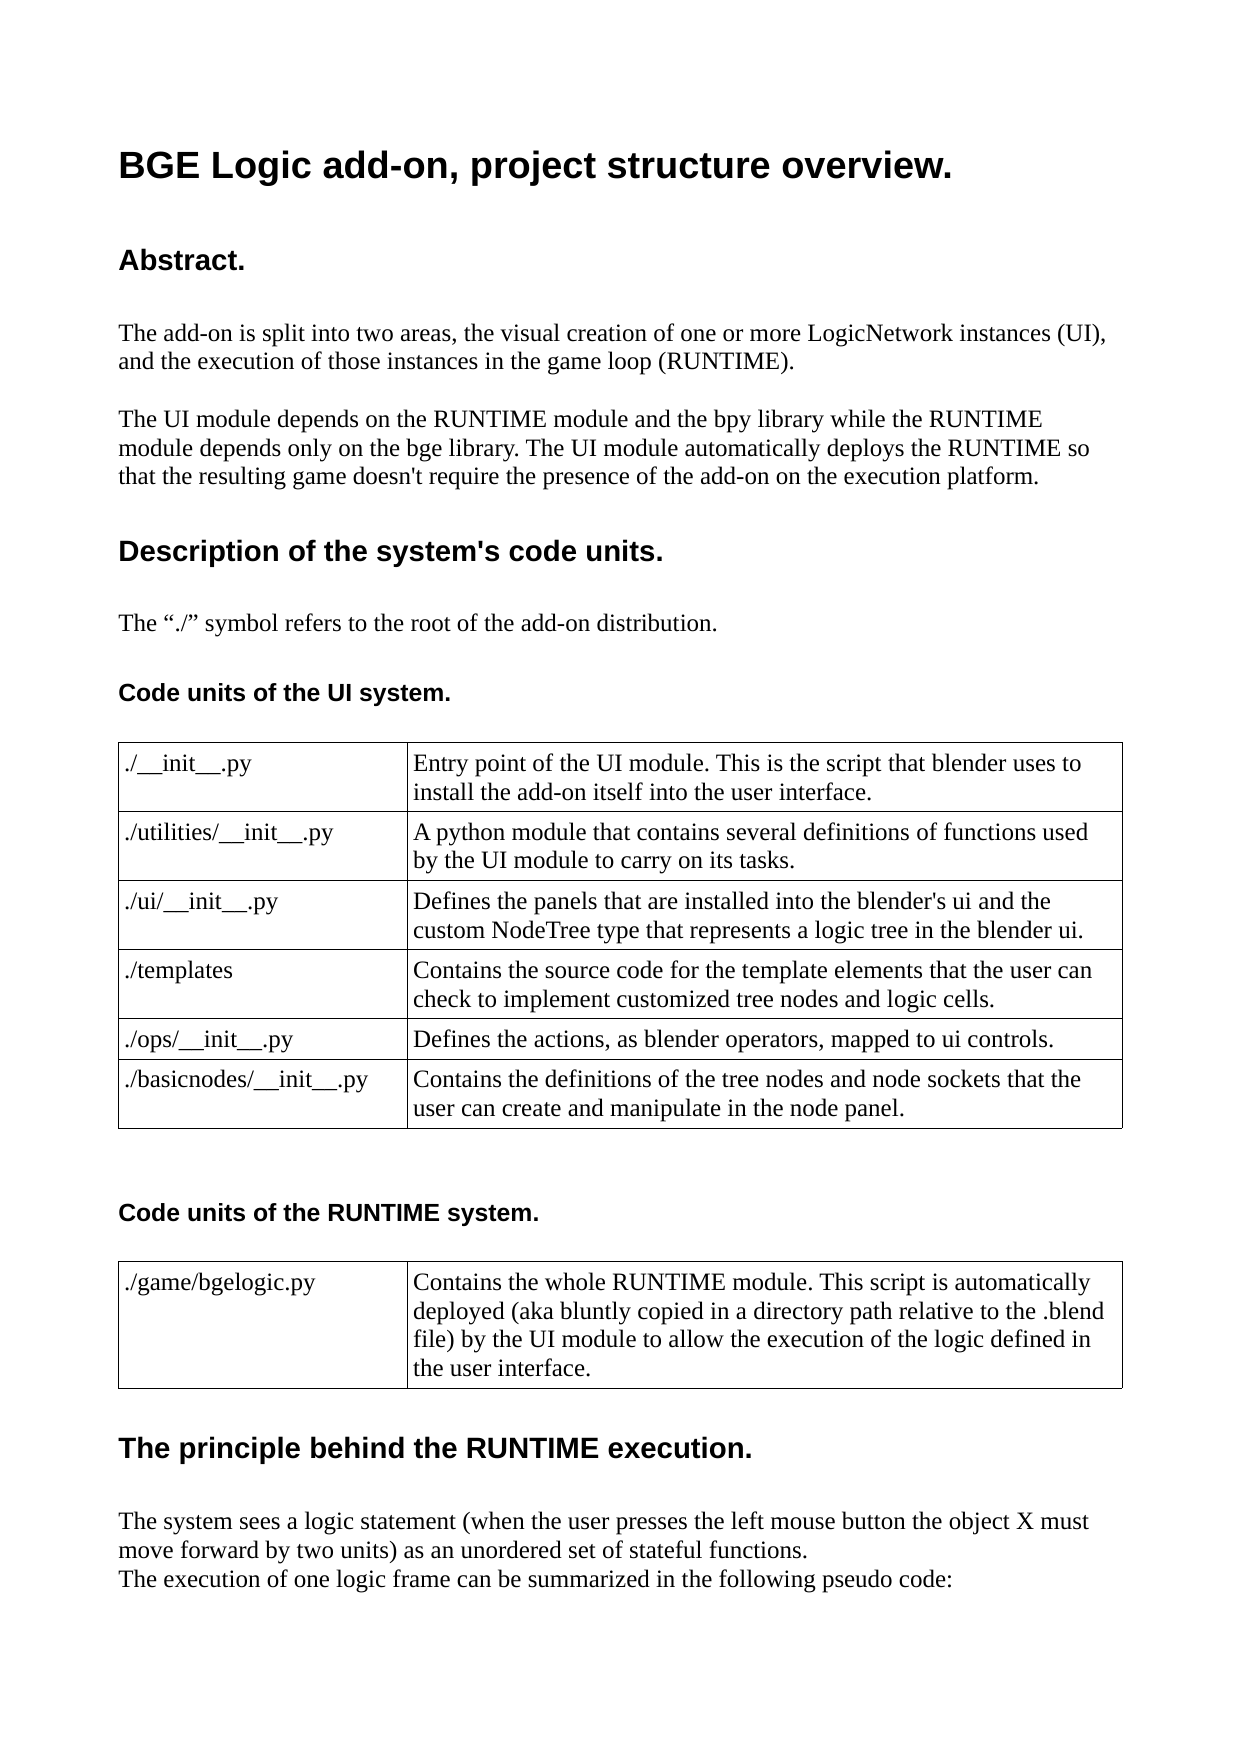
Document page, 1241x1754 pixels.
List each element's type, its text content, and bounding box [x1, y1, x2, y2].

table_cell A python module that contains several definitions of functions used by the UI module to carry on its tasks. [408, 812, 1122, 880]
table_cell ./utilities/__init__.py [119, 812, 407, 880]
text The add-on is split into two areas, the visual creation of one or more LogicNetwork instances (UI), and the execution of those instances in the game loop (RUNTIME). [118, 318, 1122, 375]
subtitle Code units of the UI system. [118, 678, 1122, 707]
subtitle Abstract. [118, 243, 1122, 276]
table_cell ./ui/__init__.py [119, 881, 407, 949]
table_header Entry point of the UI module. This is the script that blender uses to install the add-on itself into the user interface. [408, 743, 1122, 811]
table_cell Defines the actions, as blender operators, mapped to ui controls. [408, 1019, 1122, 1058]
subtitle BGE Logic add-on, project structure overview. [118, 143, 1122, 187]
table_cell Contains the definitions of the tree nodes and node sockets that the user can create and manipulate in the node panel. [408, 1060, 1122, 1128]
table_header ./game/bgelogic.py [119, 1262, 407, 1388]
table_cell Contains the source code for the template elements that the user can check to implement customized tree nodes and logic cells. [408, 950, 1122, 1018]
subtitle Description of the system's code units. [118, 533, 1122, 567]
text The system sees a logic statement (when the user presses the left mouse button the object X must move forward by two units) as an unordered set of stateful functions. [118, 1506, 1122, 1564]
table_header Contains the whole RUNTIME module. This script is automatically deployed (aka bluntly copied in a directory path relative to the .blend file) by the UI module to allow the execution of the logic defined in the user interface. [408, 1262, 1122, 1388]
text The execution of one logic frame can be summarized in the following pseudo code: [118, 1564, 1122, 1592]
subtitle The principle behind the RUNTIME execution. [118, 1431, 1122, 1465]
subtitle Code units of the RUNTIME system. [118, 1198, 1122, 1226]
table_cell Defines the panels that are installed into the blender's ui and the custom NodeTree type that represents a logic tree in the blender ui. [408, 881, 1122, 949]
text The UI module depends on the RUNTIME module and the bpy library while the RUNTIME module depends only on the bge library. The UI module automatically deploys the RUNTIME so that the resulting game doesn't require the presence of the add-on on the execution platform. [118, 404, 1122, 490]
table_cell ./basicnodes/__init__.py [119, 1060, 407, 1128]
table_cell ./ops/__init__.py [119, 1019, 407, 1058]
text The “./” symbol refers to the root of the add-on distribution. [118, 608, 1122, 637]
table_cell ./templates [119, 950, 407, 1018]
table_header ./__init__.py [119, 743, 407, 811]
